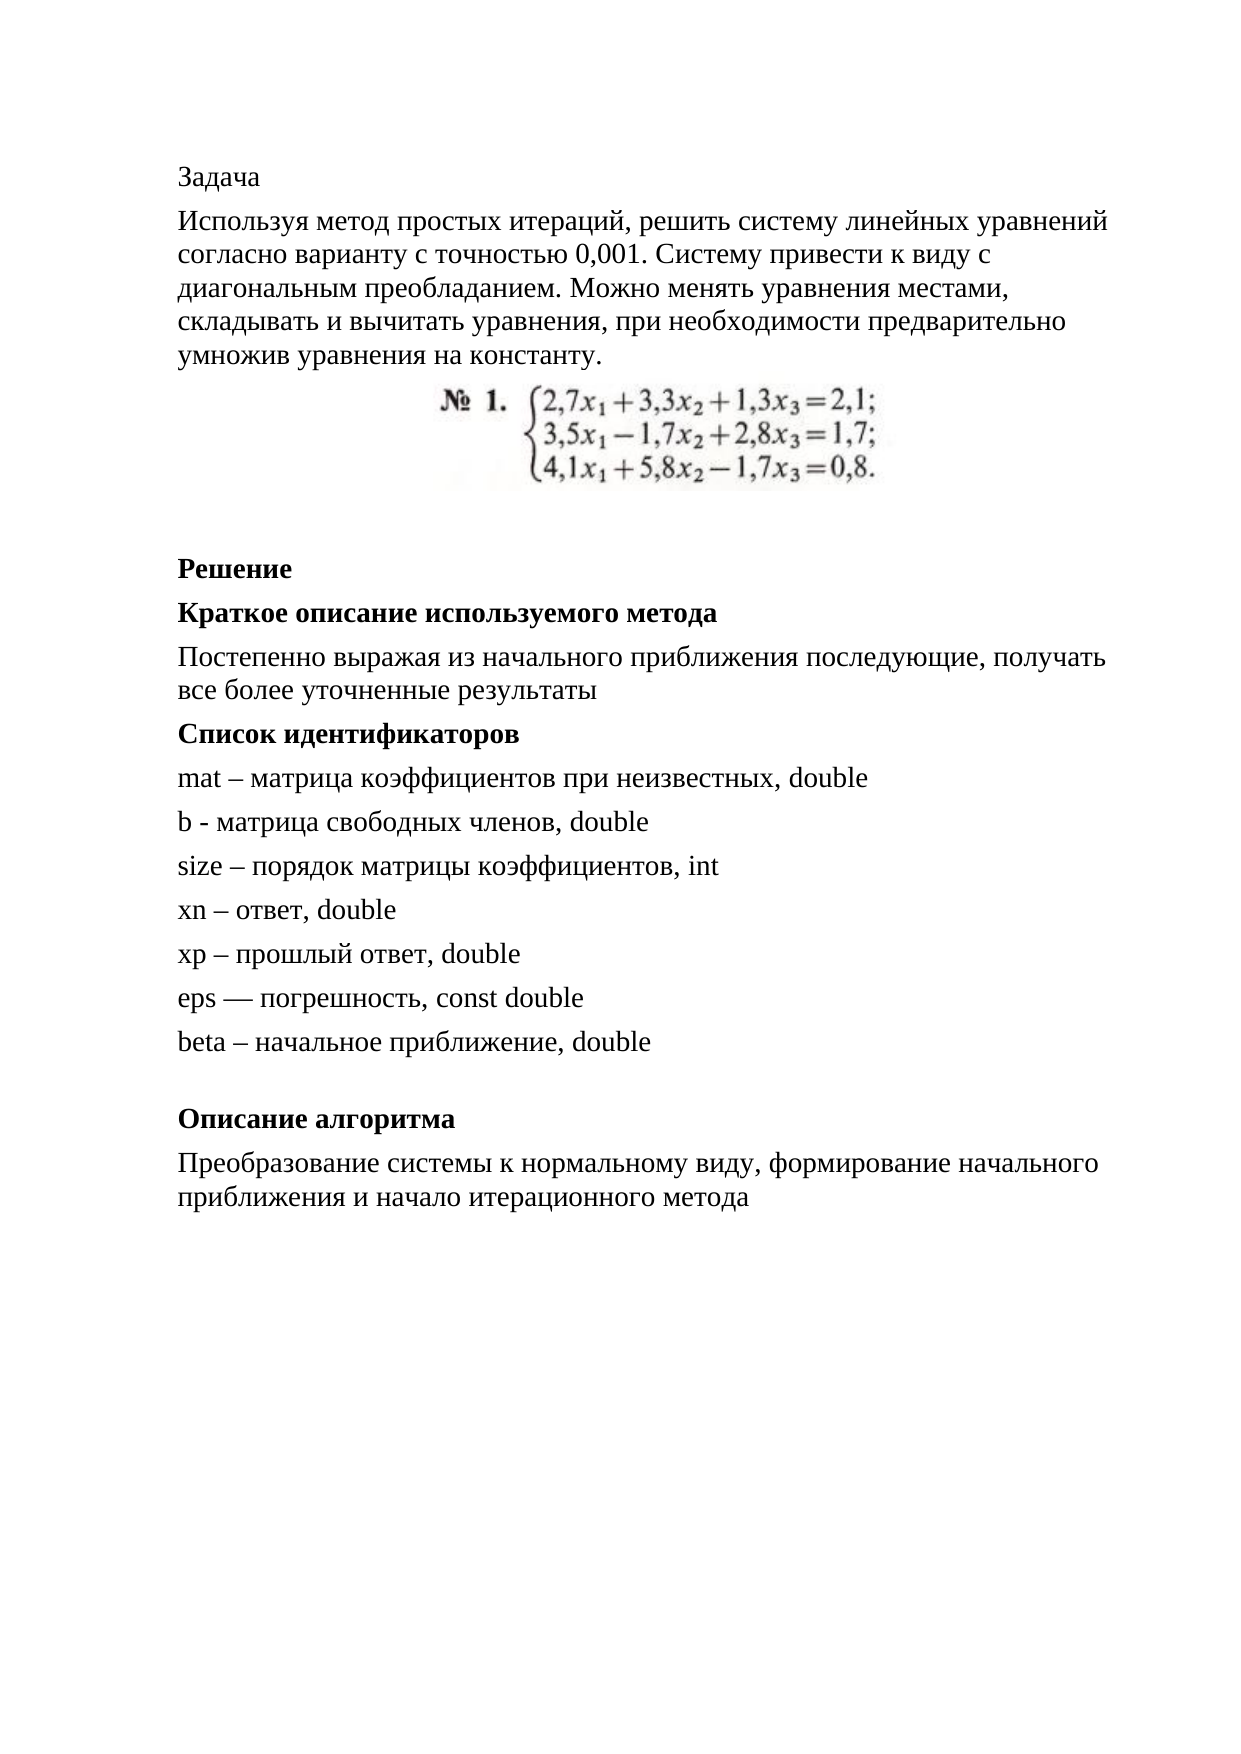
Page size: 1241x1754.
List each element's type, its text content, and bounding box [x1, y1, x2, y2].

picture [432, 370, 897, 491]
text Задача [177, 159, 1152, 192]
text xp – прошлый ответ, double [177, 936, 1152, 970]
text Краткое описание используемого метода [177, 595, 1152, 628]
text Постепенно выражая из начального приближения последующие, получать все более уточненные результаты [177, 639, 1152, 706]
text eps — погрешность, const double [177, 980, 1152, 1014]
text xn – ответ, double [177, 892, 1152, 926]
text size – порядок матрицы коэффициентов, int [177, 848, 1152, 882]
text mat – матрица коэффициентов при неизвестных, double [177, 760, 1152, 794]
text Описание алгоритма [177, 1102, 1152, 1135]
text Список идентификаторов [177, 716, 1152, 750]
text Преобразование системы к нормальному виду, формирование начального приближения и начало итерационного метода [177, 1146, 1152, 1213]
text b - матрица свободных членов, double [177, 804, 1152, 838]
text Используя метод простых итераций, решить систему линейных уравнений согласно варианту с точностью 0,001. Систему привести к виду с диагональным преобладанием. Можно менять уравнения местами, складывать и вычитать уравнения, при необходимости предварительно умножив уравнения на константу. [177, 203, 1152, 370]
text Решение [177, 551, 1152, 584]
text beta – начальное приближение, double [177, 1024, 1152, 1058]
